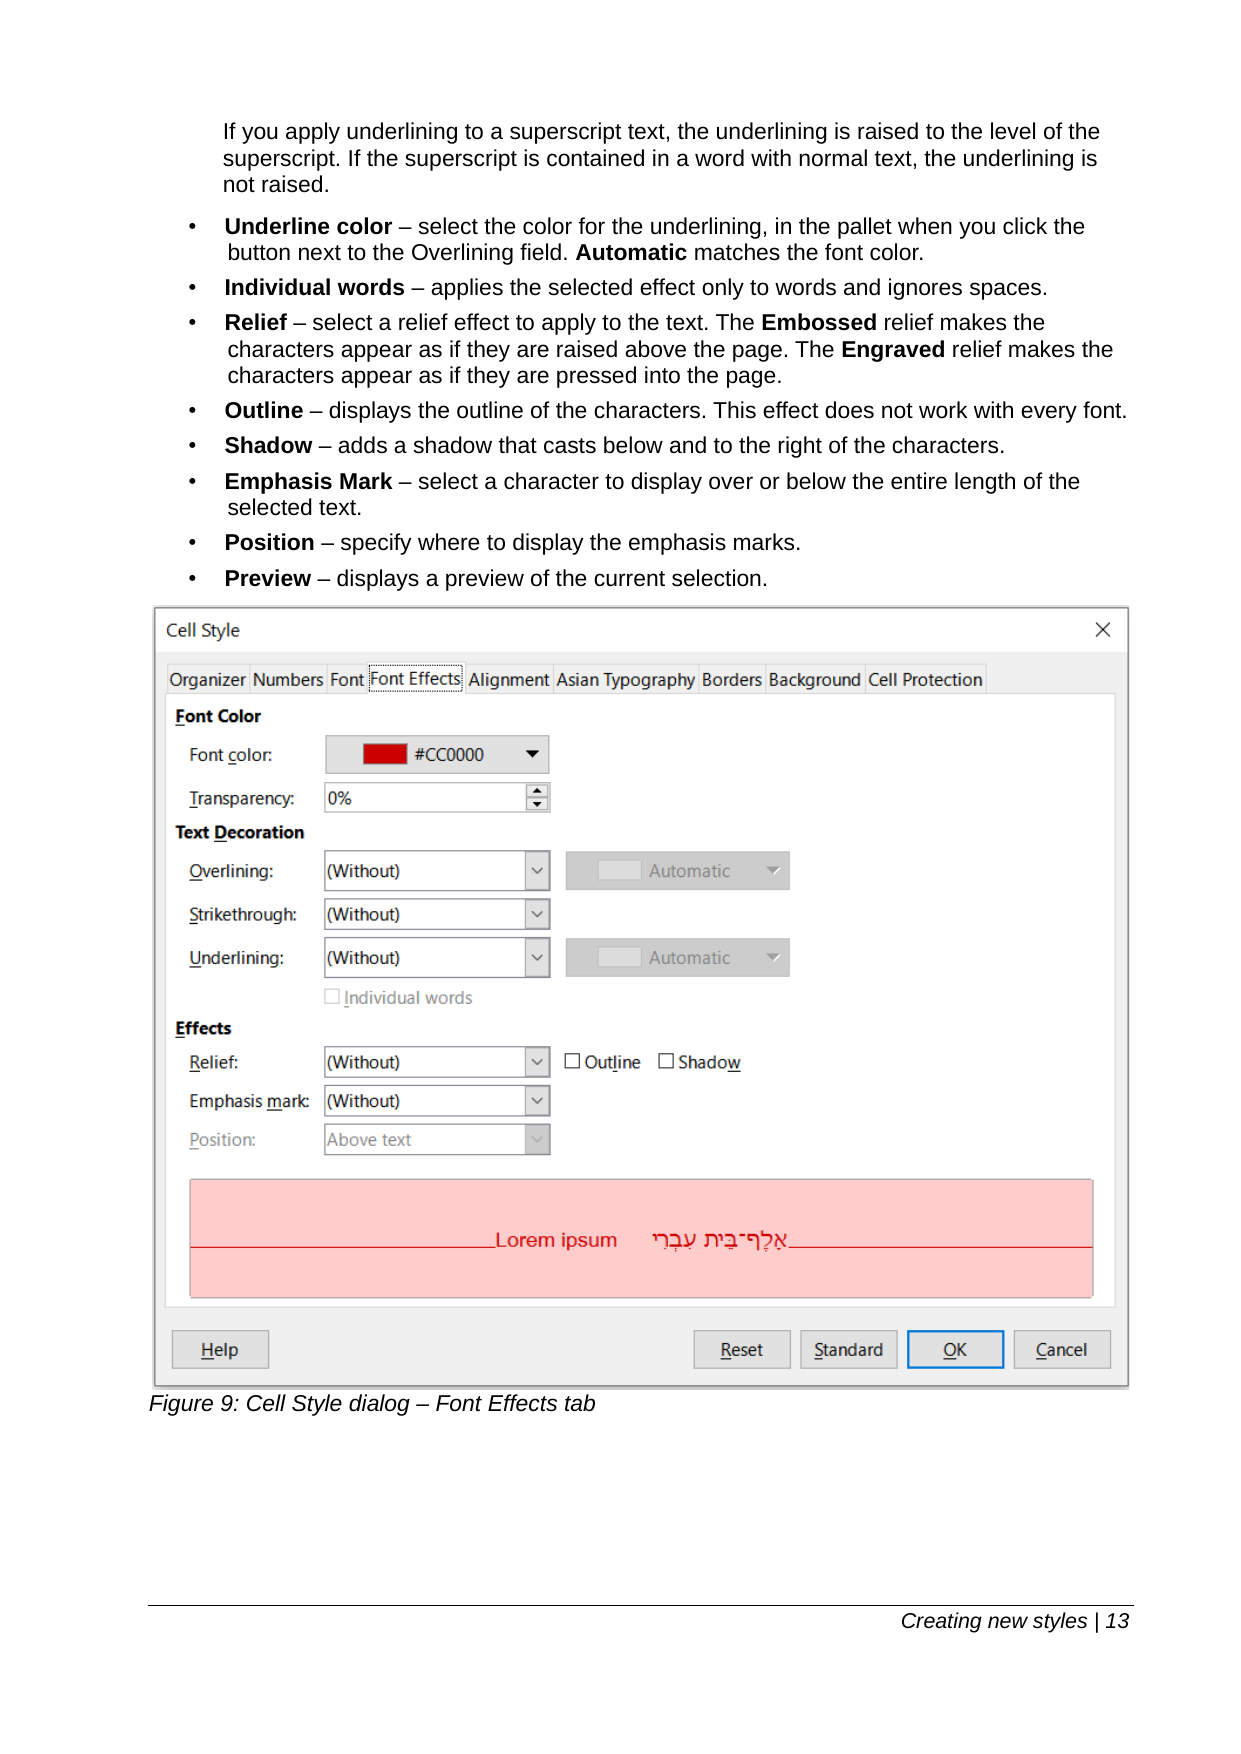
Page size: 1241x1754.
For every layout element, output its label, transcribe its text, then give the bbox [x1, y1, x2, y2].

list Shadow – adds a shadow that casts below and to the right of the characters. [185, 429, 1134, 459]
list Outline – displays the outline of the characters. This effect does not work with every font. [185, 394, 1134, 424]
text Figure 9: Cell Style dialog – Font Effects tab [149, 606, 1133, 1416]
list Position – specify where to display the emphasis marks. [185, 526, 1134, 556]
list Underline color – select the color for the underlining, in the pallet when you click the button next to the Overlining field. Automatic matches the font color. [185, 210, 1134, 265]
picture [152, 605, 1130, 1390]
list Relief – select a relief effect to apply to the text. The Embossed relief makes the characters appear as if they are raised above the page. The Engraved relief makes the characters appear as if they are pressed into the page. [185, 306, 1134, 388]
text If you apply underlining to a superscript text, the underlining is raised to the level of the superscript. If the superscript is contained in a word with normal text, the underlining is not raised. [223, 118, 1134, 197]
list Emphasis Mark – select a character to display over or below the entire length of the selected text. [185, 465, 1134, 520]
list Preview – displays a preview of the current selection. [185, 562, 1134, 594]
list Individual words – applies the selected effect only to words and ignores spaces. [185, 271, 1134, 301]
